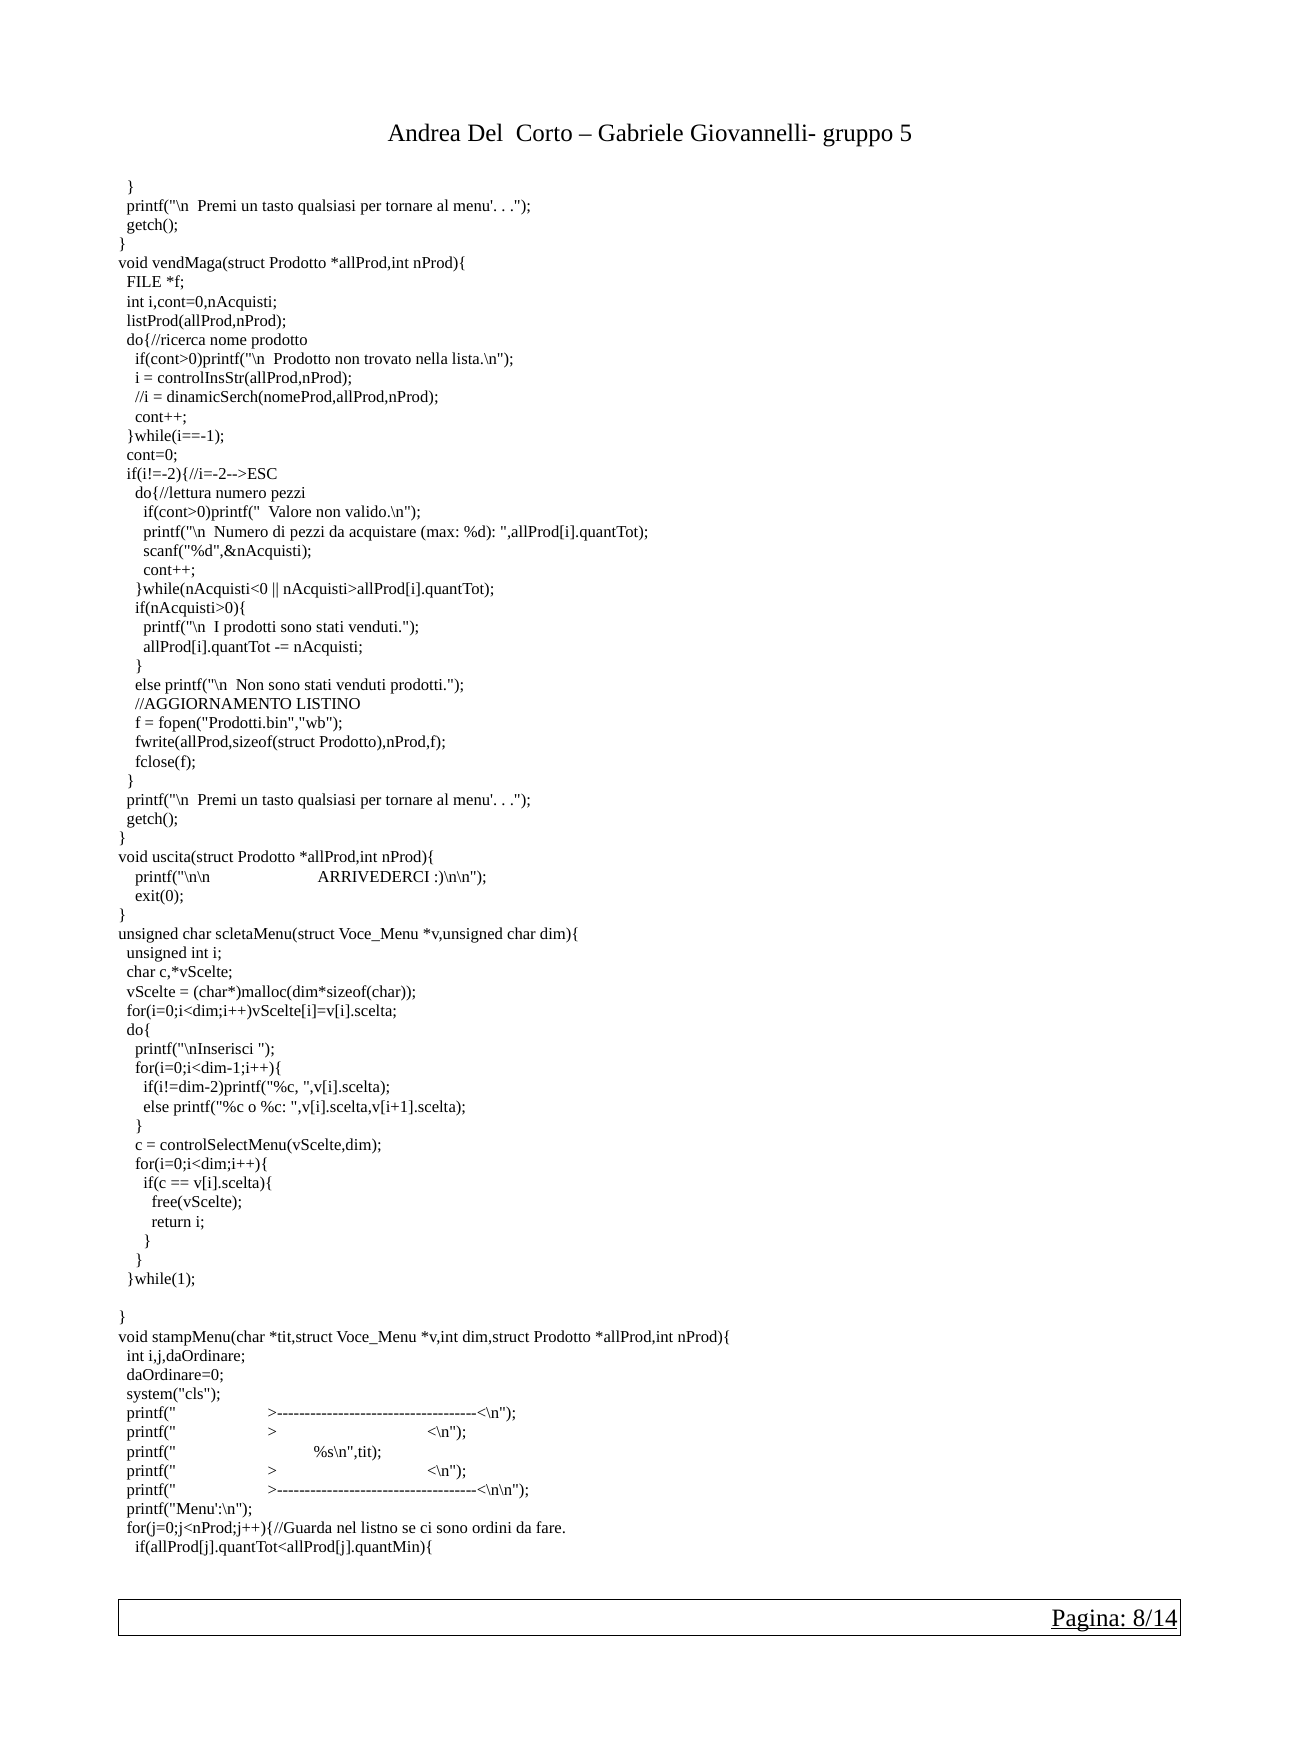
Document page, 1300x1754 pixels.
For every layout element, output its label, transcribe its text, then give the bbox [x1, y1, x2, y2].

text return i; [118, 1211, 1181, 1231]
text getch(); [118, 809, 1181, 828]
text for(j=0;j<nProd;j++){//Guarda nel listno se ci sono ordini da fare. [118, 1518, 1181, 1537]
text else printf("\n Non sono stati venduti prodotti."); [118, 675, 1181, 694]
text cont=0; [118, 445, 1181, 464]
text if(allProd[j].quantTot<allProd[j].quantMin){ [118, 1537, 1181, 1556]
text printf("\n Numero di pezzi da acquistare (max: %d): ",allProd[i].quantTot); [118, 521, 1181, 541]
text int i,cont=0,nAcquisti; [118, 291, 1181, 311]
text char c,*vScelte; [118, 962, 1181, 981]
text } [118, 1307, 1181, 1326]
text allProd[i].quantTot -= nAcquisti; [118, 636, 1181, 656]
text else printf("%c o %c: ",v[i].scelta,v[i+1].scelta); [118, 1096, 1181, 1116]
text } [118, 1116, 1181, 1135]
text vScelte = (char*)malloc(dim*sizeof(char)); [118, 981, 1181, 1001]
text } [118, 234, 1181, 253]
text daOrdinare=0; [118, 1365, 1181, 1384]
text int i,j,daOrdinare; [118, 1346, 1181, 1365]
text fwrite(allProd,sizeof(struct Prodotto),nProd,f); [118, 732, 1181, 751]
text void uscita(struct Prodotto *allProd,int nProd){ [118, 847, 1181, 866]
text printf(" > <\n"); [118, 1461, 1181, 1480]
text do{ [118, 1020, 1181, 1039]
text listProd(allProd,nProd); [118, 311, 1181, 330]
text if(cont>0)printf("\n Prodotto non trovato nella lista.\n"); [118, 349, 1181, 368]
text printf("\n Premi un tasto qualsiasi per tornare al menu'. . ."); [118, 196, 1181, 215]
text }while(i==-1); [118, 426, 1181, 445]
text //i = dinamicSerch(nomeProd,allProd,nProd); [118, 387, 1181, 406]
text FILE *f; [118, 272, 1181, 291]
text } [118, 656, 1181, 675]
text printf(" > <\n"); [118, 1422, 1181, 1441]
text if(i!=-2){//i=-2-->ESC [118, 464, 1181, 483]
text exit(0); [118, 886, 1181, 905]
text system("cls"); [118, 1384, 1181, 1403]
text i = controlInsStr(allProd,nProd); [118, 368, 1181, 387]
text printf("\n Premi un tasto qualsiasi per tornare al menu'. . ."); [118, 790, 1181, 809]
text } [118, 176, 1181, 196]
text printf("\n I prodotti sono stati venduti."); [118, 617, 1181, 636]
text if(c == v[i].scelta){ [118, 1173, 1181, 1192]
text for(i=0;i<dim-1;i++){ [118, 1058, 1181, 1077]
text fclose(f); [118, 751, 1181, 771]
text printf(" %s\n",tit); [118, 1441, 1181, 1461]
text if(i!=dim-2)printf("%c, ",v[i].scelta); [118, 1077, 1181, 1096]
text }while(nAcquisti<0 || nAcquisti>allProd[i].quantTot); [118, 579, 1181, 598]
text cont++; [118, 406, 1181, 426]
text for(i=0;i<dim;i++){ [118, 1154, 1181, 1173]
text } [118, 771, 1181, 790]
text } [118, 828, 1181, 847]
text c = controlSelectMenu(vScelte,dim); [118, 1135, 1181, 1154]
text printf(" >------------------------------------<\n"); [118, 1403, 1181, 1422]
text free(vScelte); [118, 1192, 1181, 1211]
text } [118, 1231, 1181, 1250]
text printf("\n\n ARRIVEDERCI :)\n\n"); [118, 866, 1181, 886]
text void stampMenu(char *tit,struct Voce_Menu *v,int dim,struct Prodotto *allProd,int nProd){ [118, 1326, 1181, 1346]
text f = fopen("Prodotti.bin","wb"); [118, 713, 1181, 732]
text scanf("%d",&nAcquisti); [118, 541, 1181, 560]
text } [118, 905, 1181, 924]
text do{//lettura numero pezzi [118, 483, 1181, 502]
text }while(1); [118, 1269, 1181, 1288]
text printf(" >------------------------------------<\n\n"); [118, 1480, 1181, 1499]
text printf("Menu':\n"); [118, 1499, 1181, 1518]
text cont++; [118, 560, 1181, 579]
text printf("\nInserisci "); [118, 1039, 1181, 1058]
text for(i=0;i<dim;i++)vScelte[i]=v[i].scelta; [118, 1001, 1181, 1020]
text //AGGIORNAMENTO LISTINO [118, 694, 1181, 713]
text unsigned int i; [118, 943, 1181, 962]
text unsigned char scletaMenu(struct Voce_Menu *v,unsigned char dim){ [118, 924, 1181, 943]
text void vendMaga(struct Prodotto *allProd,int nProd){ [118, 253, 1181, 272]
text } [118, 1250, 1181, 1269]
text do{//ricerca nome prodotto [118, 330, 1181, 349]
text if(nAcquisti>0){ [118, 598, 1181, 617]
text getch(); [118, 215, 1181, 234]
text if(cont>0)printf(" Valore non valido.\n"); [118, 502, 1181, 521]
